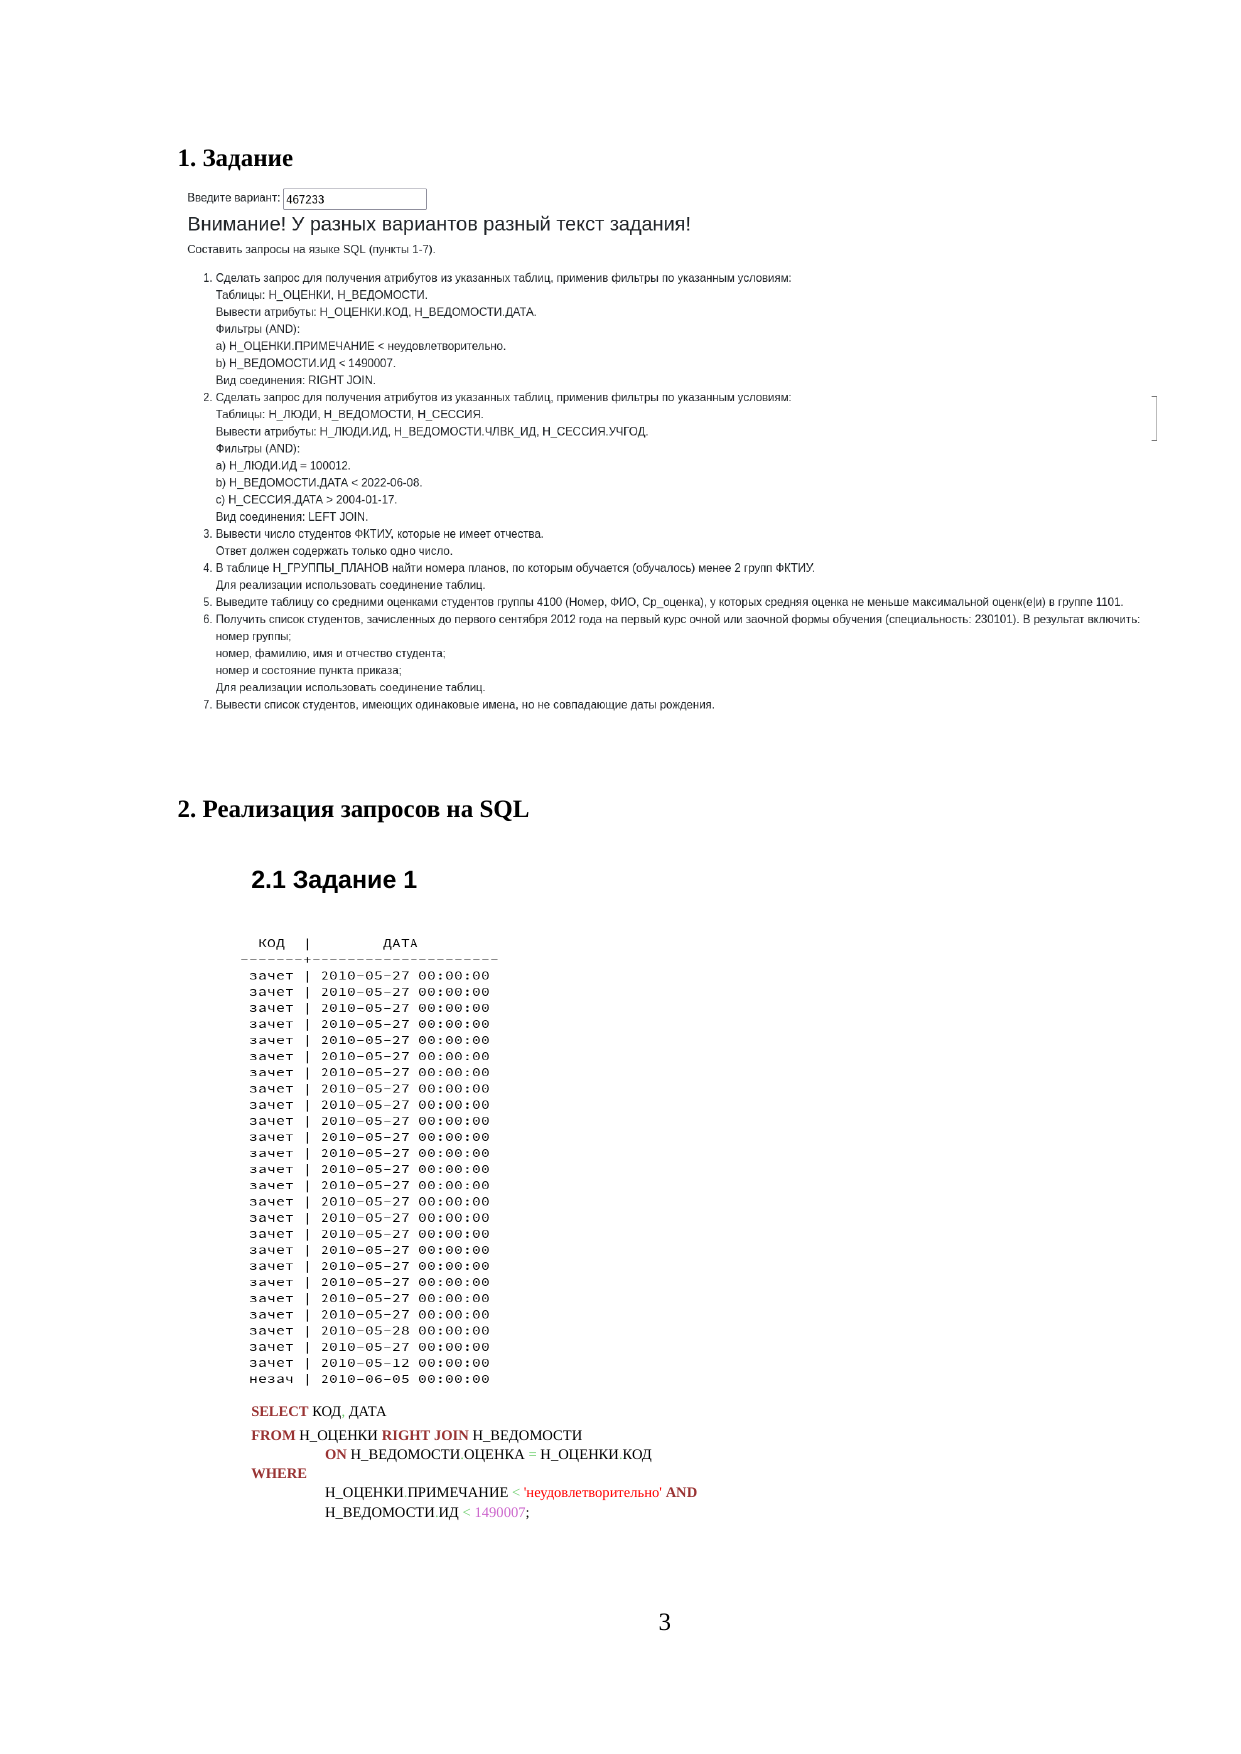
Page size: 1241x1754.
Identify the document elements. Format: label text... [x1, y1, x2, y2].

text Н_ВЕДОМОСТИ.ИД < 1490007; [177, 1503, 1152, 1520]
text Н_ОЦЕНКИ.ПРИМЕЧАНИЕ < 'неудовлетворительно' AND [177, 1484, 1152, 1501]
picture [177, 184, 1169, 718]
subtitle 1. Задание [177, 143, 1152, 172]
text FROM Н_ОЦЕНКИ RIGHT JOIN Н_ВЕДОМОСТИ [177, 1426, 1152, 1443]
text WHERE [177, 1465, 1152, 1482]
subtitle 2.1 Задание 1 [177, 857, 1152, 924]
text SELECT КОД, ДАТА [177, 936, 1152, 1422]
subtitle 2. Реализация запросов на SQL [177, 794, 1152, 823]
text ON Н_ВЕДОМОСТИ.ОЦЕНКА = Н_ОЦЕНКИ.КОД [177, 1446, 1152, 1462]
picture [239, 934, 499, 1389]
